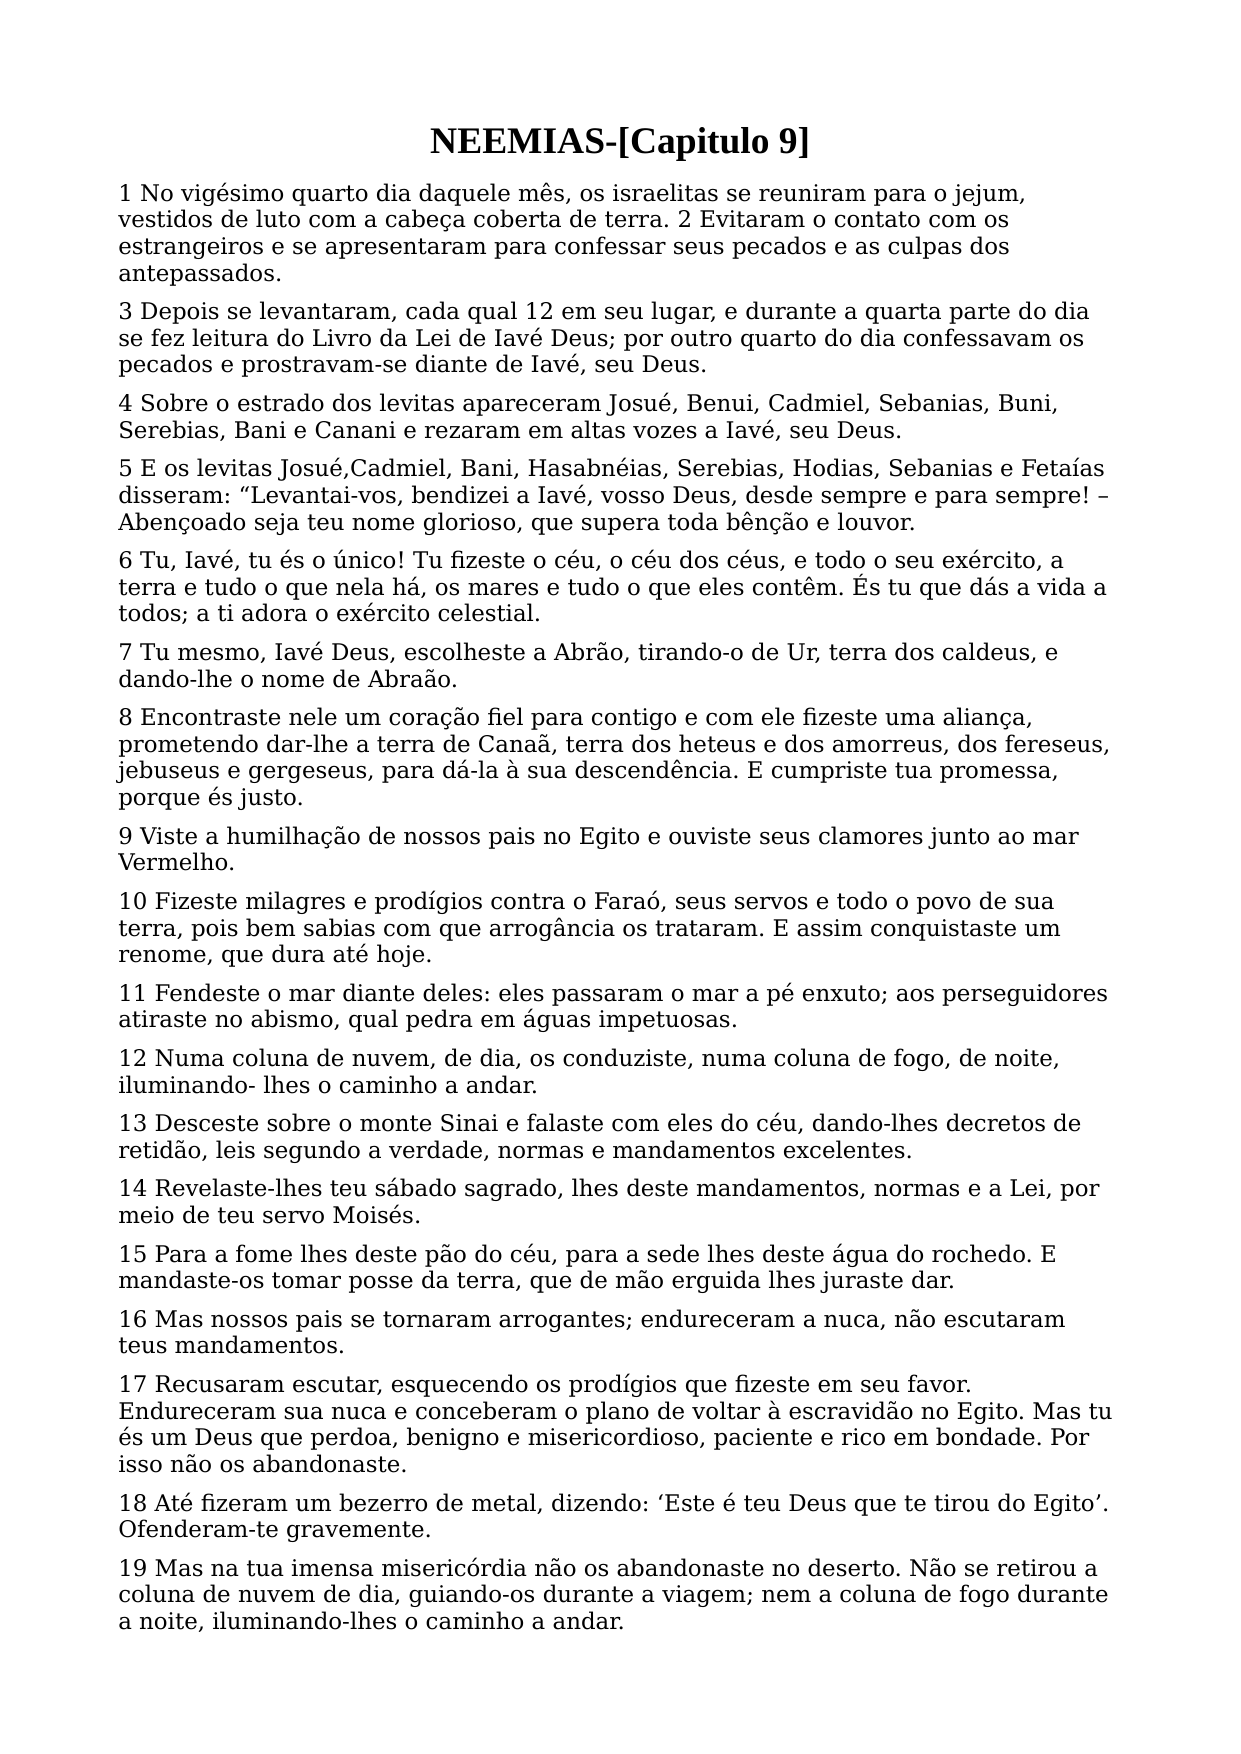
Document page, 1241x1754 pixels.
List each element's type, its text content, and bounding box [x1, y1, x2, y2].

text 7 Tu mesmo, Iavé Deus, escolheste a Abrão, tirando-o de Ur, terra dos caldeus, e dando-lhe o nome de Abraão. [118, 639, 1122, 692]
text 4 Sobre o estrado dos levitas apareceram Josué, Benui, Cadmiel, Sebanias, Buni, Serebias, Bani e Canani e rezaram em altas vozes a Iavé, seu Deus. [118, 390, 1122, 443]
text 12 Numa coluna de nuvem, de dia, os conduziste, numa coluna de fogo, de noite, iluminando- lhes o caminho a andar. [118, 1045, 1122, 1098]
text 9 Viste a humilhação de nossos pais no Egito e ouviste seus clamores junto ao mar Vermelho. [118, 823, 1122, 876]
text 10 Fizeste milagres e prodígios contra o Faraó, seus servos e todo o povo de sua terra, pois bem sabias com que arrogância os trataram. E assim conquistaste um renome, que dura até hoje. [118, 888, 1122, 968]
text 11 Fendeste o mar diante deles: eles passaram o mar a pé enxuto; aos perseguidores atiraste no abismo, qual pedra em águas impetuosas. [118, 980, 1122, 1033]
text 13 Desceste sobre o monte Sinai e falaste com eles do céu, dando-lhes decretos de retidão, leis segundo a verdade, normas e mandamentos excelentes. [118, 1110, 1122, 1164]
text 15 Para a fome lhes deste pão do céu, para a sede lhes deste água do rochedo. E mandaste-os tomar posse da terra, que de mão erguida lhes juraste dar. [118, 1241, 1122, 1294]
text 18 Até fizeram um bezerro de metal, dizendo: ‘Este é teu Deus que te tirou do Egito’. Ofenderam-te gravemente. [118, 1490, 1122, 1543]
text 17 Recusaram escutar, esquecendo os prodígios que fizeste em seu favor. Endureceram sua nuca e conceberam o plano de voltar à escravidão no Egito. Mas tu és um Deus que perdoa, benigno e misericordioso, paciente e rico em bondade. Por isso não os abandonaste. [118, 1371, 1122, 1478]
text 1 No vigésimo quarto dia daquele mês, os israelitas se reuniram para o jejum, vestidos de luto com a cabeça coberta de terra. 2 Evitaram o contato com os estrangeiros e se apresentaram para confessar seus pecados e as culpas dos antepassados. [118, 180, 1122, 286]
text 8 Encontraste nele um coração fiel para contigo e com ele fizeste uma aliança, prometendo dar-lhe a terra de Canaã, terra dos heteus e dos amorreus, dos fereseus, jebuseus e gergeseus, para dá-la à sua descendência. E cumpriste tua promessa, porque és justo. [118, 704, 1122, 811]
text 19 Mas na tua imensa misericórdia não os abandonaste no deserto. Não se retirou a coluna de nuvem de dia, guiando-os durante a viagem; nem a coluna de fogo durante a noite, iluminando-lhes o caminho a andar. [118, 1555, 1122, 1635]
text 5 E os levitas Josué,Cadmiel, Bani, Hasabnéias, Serebias, Hodias, Sebanias e Fetaías disseram: “Levantai-vos, bendizei a Iavé, vosso Deus, desde sempre e para sempre! – Abençoado seja teu nome glorioso, que supera toda bênção e louvor. [118, 455, 1122, 535]
text 16 Mas nossos pais se tornaram arrogantes; endureceram a nuca, não escutaram teus mandamentos. [118, 1306, 1122, 1359]
subtitle NEEMIAS-[Capitulo 9] [118, 118, 1122, 161]
text 14 Revelaste-lhes teu sábado sagrado, lhes deste mandamentos, normas e a Lei, por meio de teu servo Moisés. [118, 1176, 1122, 1229]
text 6 Tu, Iavé, tu és o único! Tu fizeste o céu, o céu dos céus, e todo o seu exército, a terra e tudo o que nela há, os mares e tudo o que eles contêm. És tu que dás a vida a todos; a ti adora o exército celestial. [118, 547, 1122, 627]
text 3 Depois se levantaram, cada qual 12 em seu lugar, e durante a quarta parte do dia se fez leitura do Livro da Lei de Iavé Deus; por outro quarto do dia confessavam os pecados e prostravam-se diante de Iavé, seu Deus. [118, 298, 1122, 378]
